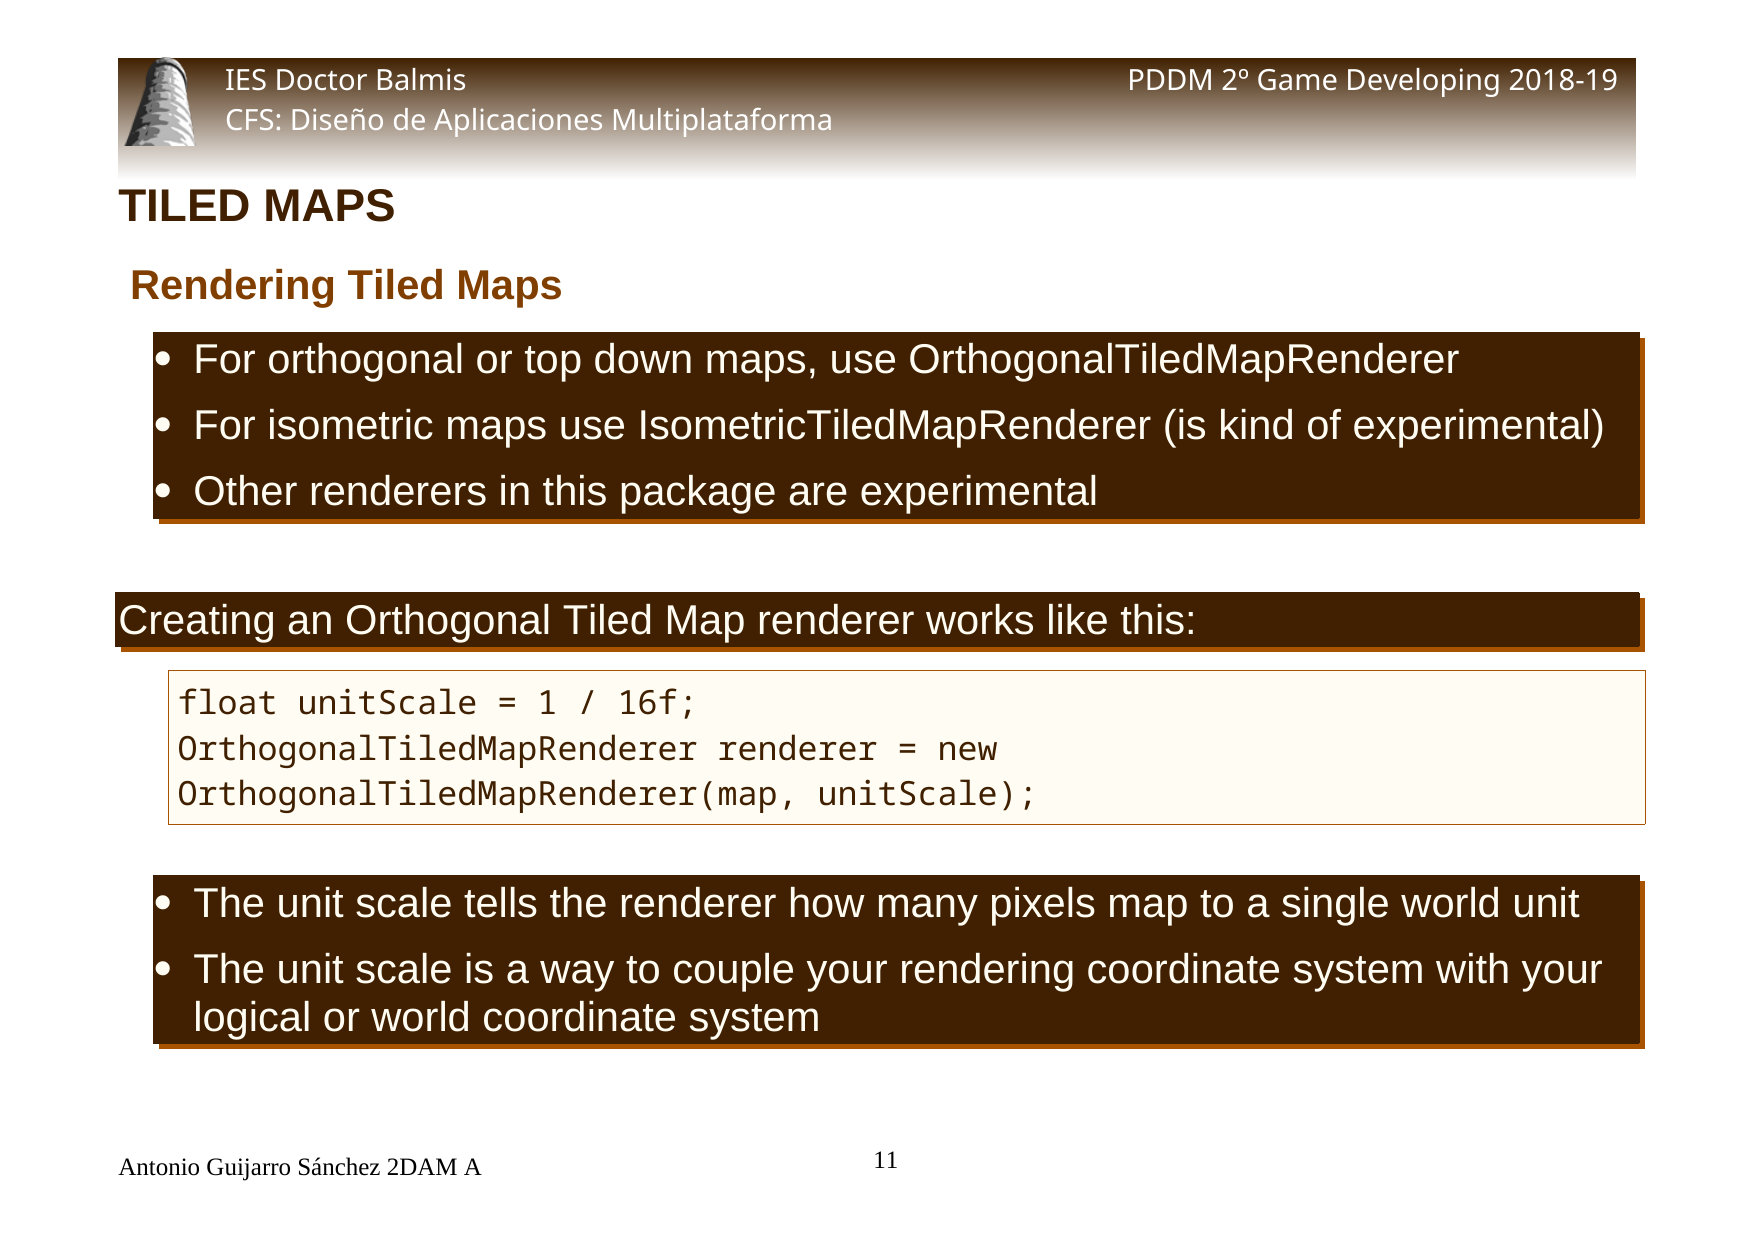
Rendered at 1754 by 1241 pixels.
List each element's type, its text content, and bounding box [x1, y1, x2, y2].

list The unit scale is a way to couple your rendering coordinate system with your logical or world coordinate system [154, 941, 1639, 1043]
text float unitScale = 1 / 16f; [169, 671, 1645, 715]
list Other renderers in this package are experimental [154, 463, 1639, 518]
list For isometric maps use IsometricTiledMapRenderer (is kind of experimental) [154, 398, 1639, 449]
subtitle Tiled Maps [118, 178, 1636, 231]
text OrthogonalTiledMapRenderer renderer = new OrthogonalTiledMapRenderer(map, unitScale); [169, 715, 1645, 824]
text Creating an Orthogonal Tiled Map renderer works like this: [116, 594, 1639, 646]
list For orthogonal or top down maps, use OrthogonalTiledMapRenderer [154, 333, 1639, 383]
text Rendering Tiled Maps [130, 260, 1636, 308]
picture [121, 57, 202, 146]
list The unit scale tells the renderer how many pixels map to a single world unit [154, 876, 1639, 926]
